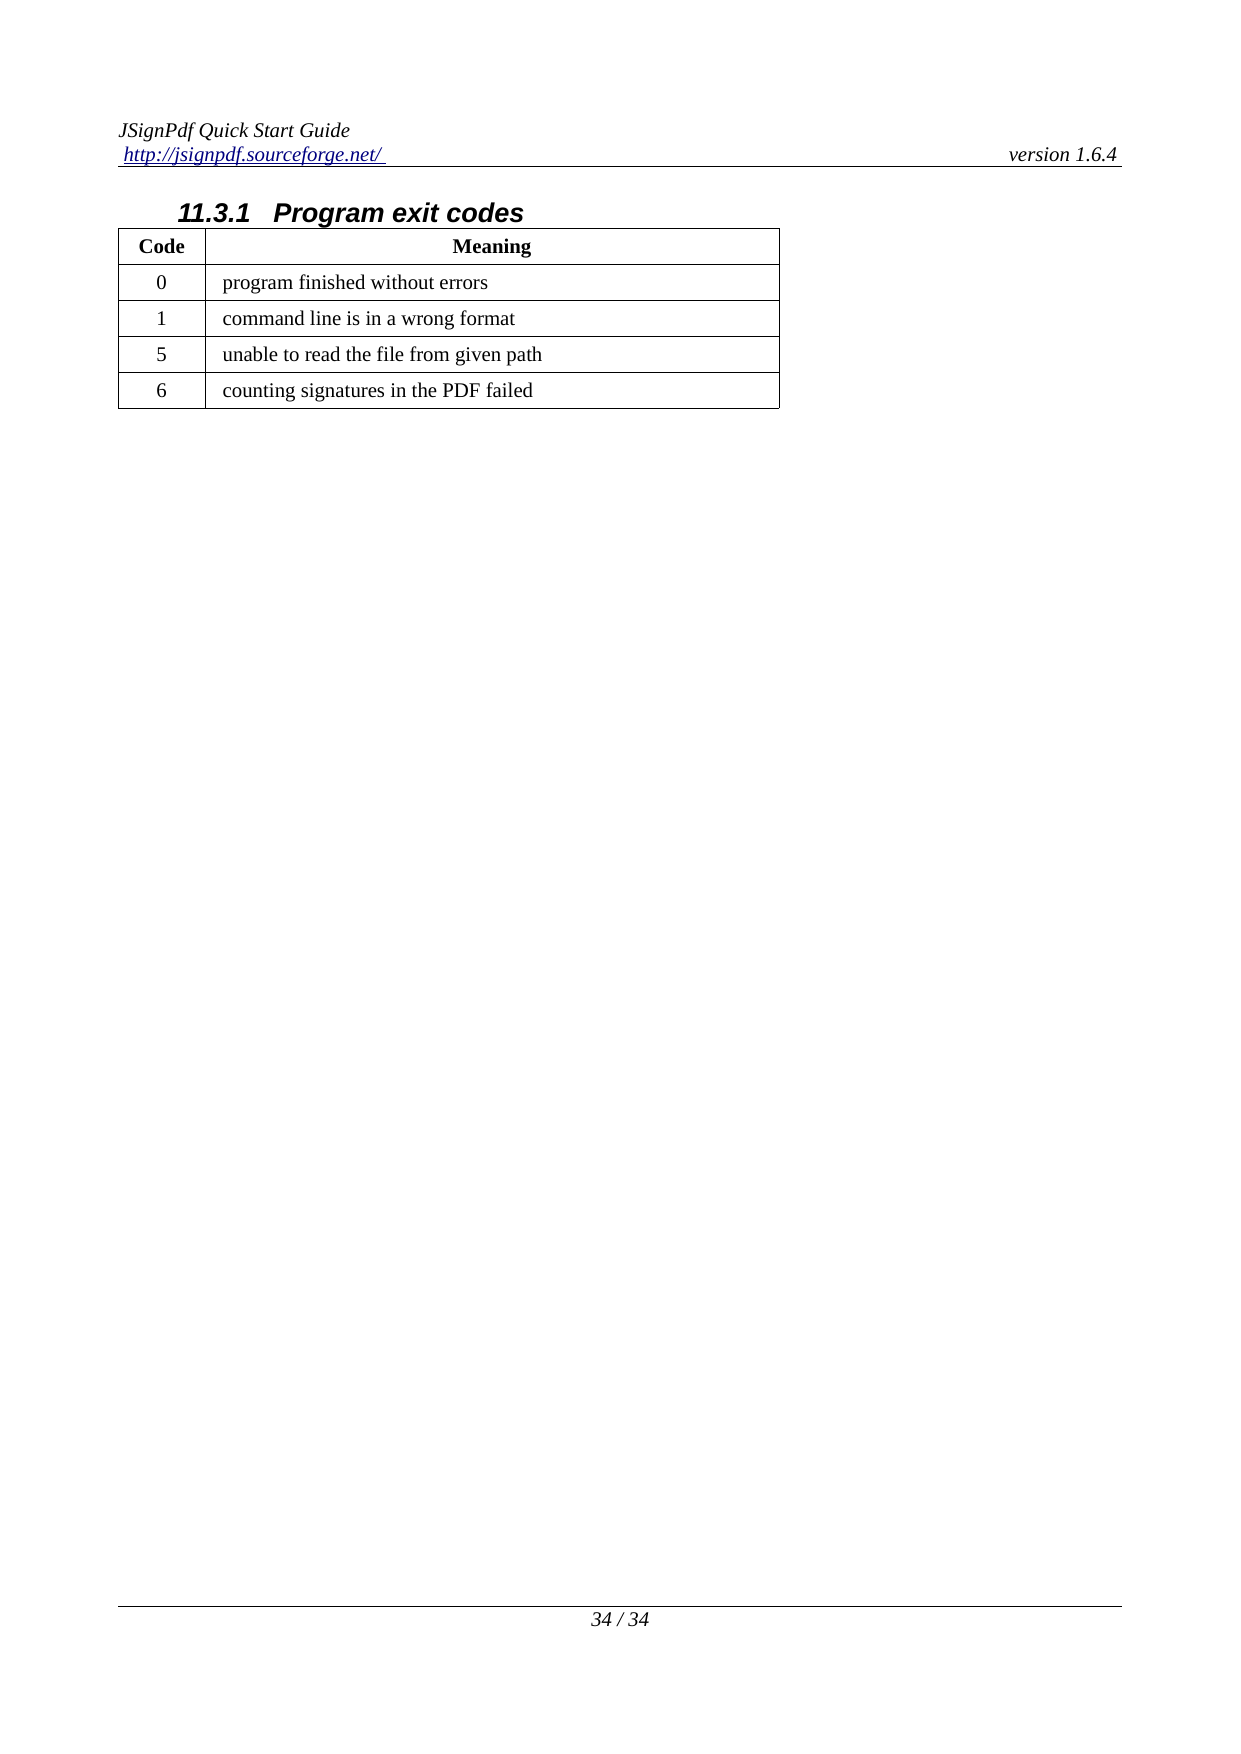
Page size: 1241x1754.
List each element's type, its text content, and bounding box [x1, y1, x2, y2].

table_header Code [119, 229, 205, 264]
table_cell 0 [119, 265, 205, 300]
table_cell command line is in a wrong format [206, 301, 779, 336]
table_header Meaning [206, 229, 779, 264]
table_cell unable to read the file from given path [206, 337, 779, 372]
subtitle Program exit codes [177, 197, 1122, 228]
table_cell counting signatures in the PDF failed [206, 373, 779, 408]
table_cell 5 [119, 337, 205, 372]
table_cell program finished without errors [206, 265, 779, 300]
table_cell 1 [119, 301, 205, 336]
table_cell 6 [119, 373, 205, 408]
